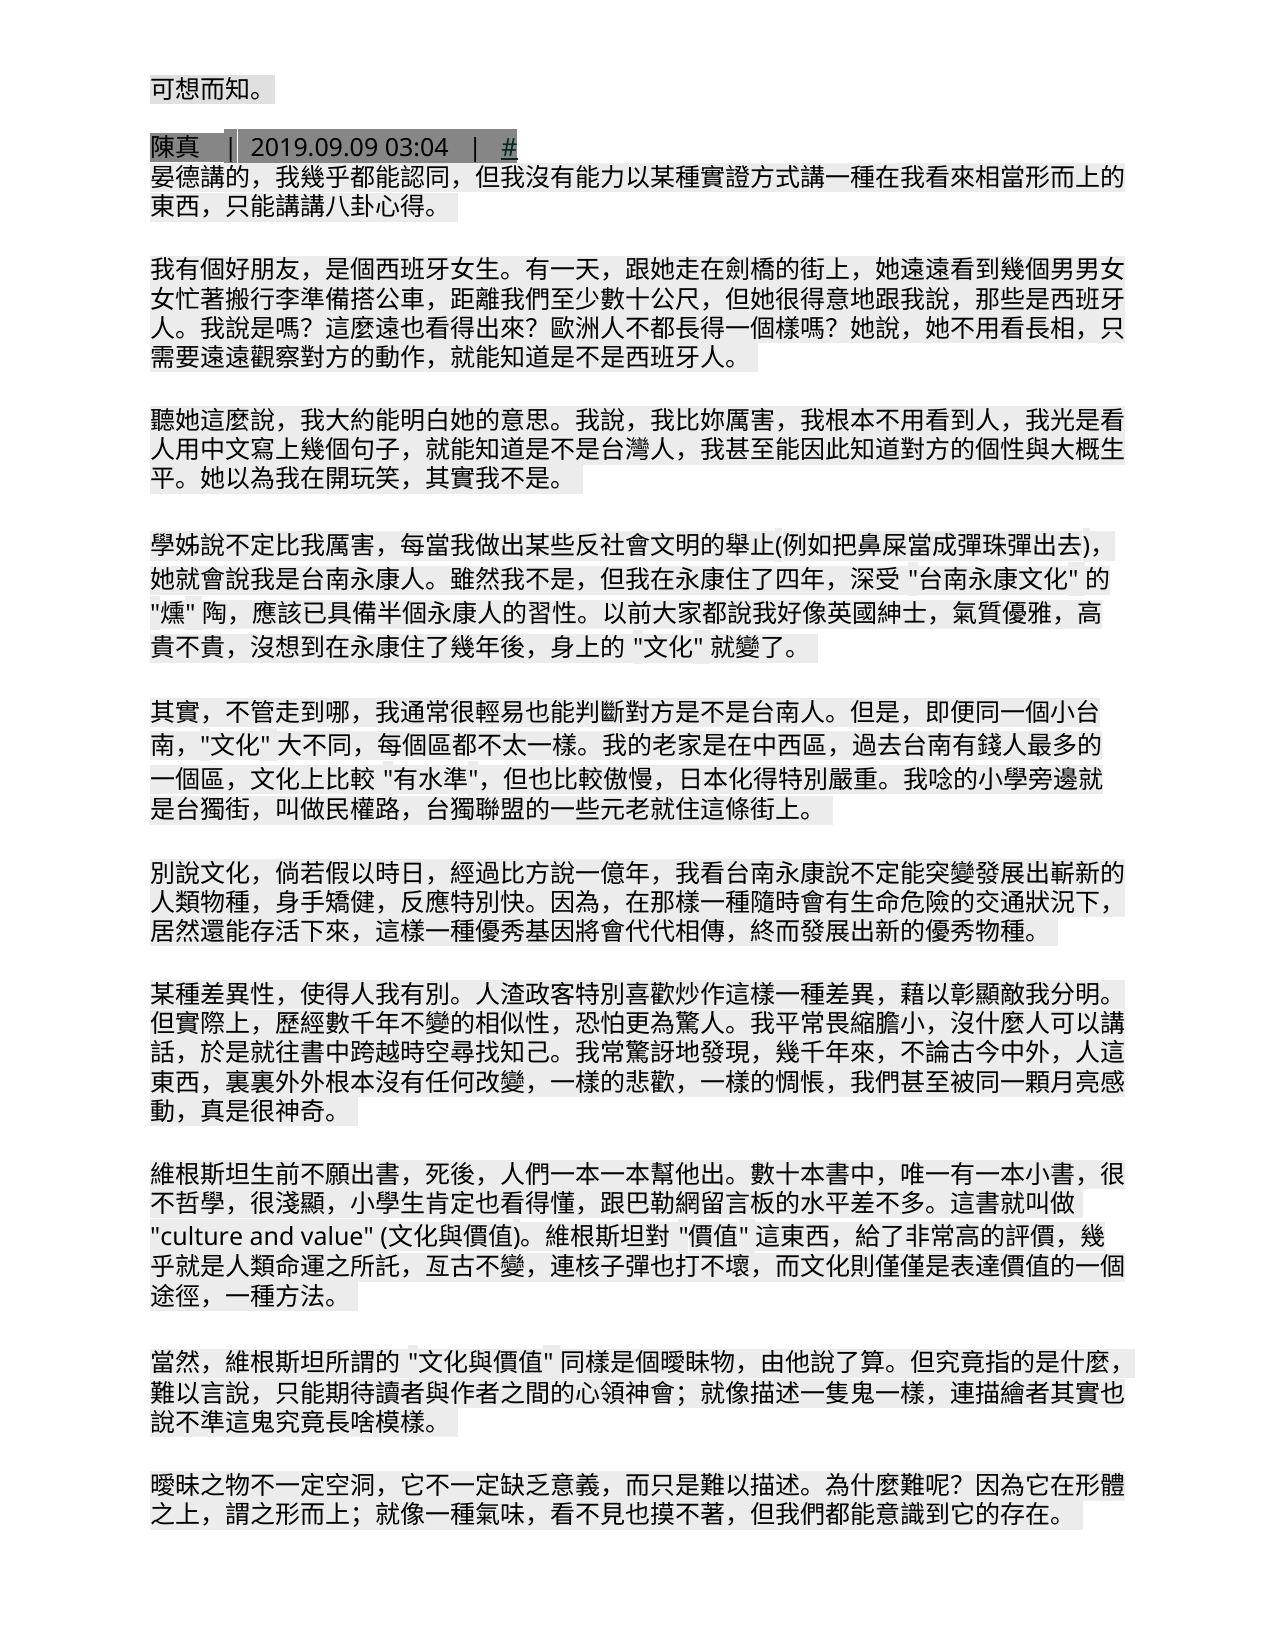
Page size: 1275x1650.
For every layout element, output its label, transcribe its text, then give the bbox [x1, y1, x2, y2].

text 陳真 | 2019.09.09 03:04 | # [150, 129, 1125, 163]
text 晏德講的，我幾乎都能認同，但我沒有能力以某種實證方式講一種在我看來相當形而上的東西，只能講講八卦心得。 我有個好朋友，是個西班牙女生。有一天，跟她走在劍橋的街上，她遠遠看到幾個男男女女忙著搬行李準備搭公車，距離我們至少數十公尺，但她很得意地跟我說，那些是西班牙人。我說是嗎？這麼遠也看得出來？歐洲人不都長得一個樣嗎？她說，她不用看長相，只需要遠遠觀察對方的動作，就能知道是不是西班牙人。 聽她這麼說，我大約能明白她的意思。我說，我比妳厲害，我根本不用看到人，我光是看人用中文寫上幾個句子，就能知道是不是台灣人，我甚至能因此知道對方的個性與大概生平。她以為我在開玩笑，其實我不是。 學姊說不定比我厲害，每當我做出某些反社會文明的舉止(例如把鼻屎當成彈珠彈出去)，她就會說我是台南永康人。雖然我不是，但我在永康住了四年，深受 "台南永康文化" 的 "燻" 陶，應該已具備半個永康人的習性。以前大家都說我好像英國紳士，氣質優雅，高貴不貴，沒想到在永康住了幾年後，身上的 "文化" 就變了。 其實，不管走到哪，我通常很輕易也能判斷對方是不是台南人。但是，即便同一個小台南，"文化" 大不同，每個區都不太一樣。我的老家是在中西區，過去台南有錢人最多的一個區，文化上比較 "有水準"，但也比較傲慢，日本化得特別嚴重。我唸的小學旁邊就是台獨街，叫做民權路，台獨聯盟的一些元老就住這條街上。 別說文化，倘若假以時日，經過比方說一億年，我看台南永康說不定能突變發展出嶄新的人類物種，身手矯健，反應特別快。因為，在那樣一種隨時會有生命危險的交通狀況下，居然還能存活下來，這樣一種優秀基因將會代代相傳，終而發展出新的優秀物種。 某種差異性，使得人我有別。人渣政客特別喜歡炒作這樣一種差異，藉以彰顯敵我分明。但實際上，歷經數千年不變的相似性，恐怕更為驚人。我平常畏縮膽小，沒什麼人可以講話，於是就往書中跨越時空尋找知己。我常驚訝地發現，幾千年來，不論古今中外，人這東西，裏裏外外根本沒有任何改變，一樣的悲歡，一樣的惆悵，我們甚至被同一顆月亮感動，真是很神奇。 維根斯坦生前不願出書，死後，人們一本一本幫他出。數十本書中，唯一有一本小書，很不哲學，很淺顯，小學生肯定也看得懂，跟巴勒網留言板的水平差不多。這書就叫做 "culture and value" (文化與價值)。維根斯坦對 "價值" 這東西，給了非常高的評價，幾乎就是人類命運之所託，亙古不變，連核子彈也打不壞，而文化則僅僅是表達價值的一個途徑，一種方法。 當然，維根斯坦所謂的 "文化與價值" 同樣是個曖眛物，由他說了算。但究竟指的是什麼，難以言說，只能期待讀者與作者之間的心領神會；就像描述一隻鬼一樣，連描繪者其實也說不準這鬼究竟長啥模樣。 曖昧之物不一定空洞，它不一定缺乏意義，而只是難以描述。為什麼難呢？因為它在形體之上，謂之形而上；就像一種氣味，看不見也摸不著，但我們都能意識到它的存在。 既然是鬼，就沒有個標準了，只能任人分說。就像說鬼故事一樣，倘若說得好，帶來一種啟發甚至啟蒙，若說得不好，旁人也只能呵呵。 維根斯坦很少誇人，但他卻點名了幾個影響他的人，其中一位就是寫 "The Decline of the West" (西方的沒落) 的Oswald Spengler。上個世紀至本世紀初的西方哲學界很看輕這樣一種影響，認為不具所謂學術意義，根本不值得討論，彷彿維根斯坦只是隨口說說而已，聽聽便罷。 但在我看來，晚期的維根斯坦哲學很顯然受到Spengler 非常深刻的影響，例如language game及 form of life等等這些晚期維根斯坦的核心思想，根本就是Spenglerian (斯賓格勒式的)，這也難怪維根斯坦宣稱他不願講說自己的思想具有什麼原創性。 Spengler 是個高中教師，記得好像是教數學，其實是個哲學家，擁有博士學位，不過並沒有走入學界。第一次世界大戰之所以沒戰死沙場是因為體弱多病，根本沒法從軍。他就窩在慕尼黑的一個貧民窟，過著與世隔絕的生活，每天靠著微弱燭光拼命寫作，前後花了大約十年時間，完成 "西方的沒落" 這本巨著。他完全不採學術形式，而是像在訴說一個夢那樣，直接論斷西方文化的衰敗與滅亡。 這書出版後，引起社會上很大的反應，學界也開始重視，一些大學邀請他前往任教，但Spengler一概拒絕，他說他需要時間寫自己想寫的東西，一生寫了大量文字。 維根斯坦常跟別人推薦這書。當然，這書會帶給你什麼影響或啟發，那我就不知道了。表面上寫的是文化，但我讀起來卻像一種季節變遷與生物現象的描述，一如維根斯坦認為自己的哲學就像一種生命史，講萬物生命的活動狀況及其相似與差異。 [150, 163, 1125, 1564]
text 卡韓政變 (164)：人渣總動員 陳真 2019.09.09. 去年市長選舉中，人渣黨的東廠公公們曾經企圖以鄭南榕案來攻擊侯友宜。這樣的攻擊對不對，合不合理，其實得看情況。 首先，如果侯友宜當年之黨國打手行徑有其道德問題，那麼，人渣黨變質後所膜拜的祖師爺貪污老賊李登輝，更應繩之以法不是嗎？因為李登輝當權的十多年之中，一切所謂政治迫害，全是由他下令，一手主導；哪有歌頌、膜拜希特勒，卻反而鎖定攻擊納粹政權底下一名小打手之理？ 人渣黨就是透過這樣一種極其骯髒的所謂轉型正義，藉以鬥爭異己，謀取政治利益， 非常惡劣無恥。 我並不反對轉型正義，但天底下沒有主要加害者來追究次要加害者或甚至無辜者之理。若要追究，第一個應該繩之以法的就是李登輝，同時也應包括他的當年愛將蔡英文等人。若真要追究正義，國民兩黨都得關門大吉，八成以上的政客恐怕都得打入監牢。 在上述這個意義上，我們當然反對鎖定侯友宜去進行攻擊，畢竟他當年只是一個根本微不足道的黨國打手。 不過，話說回來，侯友宜動輒以所謂 "公務員奉命行事" 來推卸一切責任，難道就說得通？也許推得了法律責任，但是道德責任依舊存在。雖是奉命行事，但問題卻在於他的態度；他所表現出來的兇狠與敵意，遠超過所謂奉命行事之價值中立。他就像專門負責偵緝、圍捕黨外人士的那樣一種角色，非常敵視與暴力，毫不留情。相關例子說不完，何止鄭南榕一案。 我認為，一個人當他面臨那樣一種指責時，理當勇於承認過去的錯誤，而不是反而還把自己塑造成什麼英雄似的，說自己之圍捕鄭南榕是一次 "不成功的救援"。這不但不是事實，而且說法十分卑劣無恥。歷史種種，不過也才三、四十年，我們當事人都還活著不是嗎？可別一副好像什麼鐵肩擔道義的正人君子，未免佔了便宜還賣乖。 這樣一個人，理當不值得議論。我之所以批評他，自然也是因為忍他忍很久了，從黨外忍到現在，看他一路飛黃騰達，忽藍忽綠，實在很感冒；誰給他官位，他就效忠誰。最近看他百般扯韓國瑜後腿，更是令人反感。說穿了，就是己身想坐大，不爽看到韓國瑜跑第一；滿嘴什麼市政優先、人民第一，每一句話就是想損韓，甚至還說什麼 "台灣總得有人要好好做事" 來拒絕支持韓國瑜。 台灣政壇就是一堆這種投機份子，例如郭台銘、柯文哲等等等。這些人，心無善念，缺乏理想，只以個人權位為重；為達目的，不擇手段，卻又往往裝模作態滿口漂亮話，把人民當白痴。當然，侯友宜的惡性程度遠遠沒法跟郭、柯等人相提並論。 我發現，只要你看出一種言行模式，就能明白，人其實不太會變，是什麼樣的人就永遠是什麼樣的人。人渣們似乎始終有個信念，他們相信，只要手段夠無恥夠下流，就能勝出；於是，好好一個韓國瑜竟然被打成人民公敵似的。這場選舉，可說是人渣總動員，每天惡行不斷，非常下流；光是一場黨內初選就已如此醜陋，往後幾個月的選戰，卑鄙齷齪程度可想而知。 [150, 75, 1125, 104]
